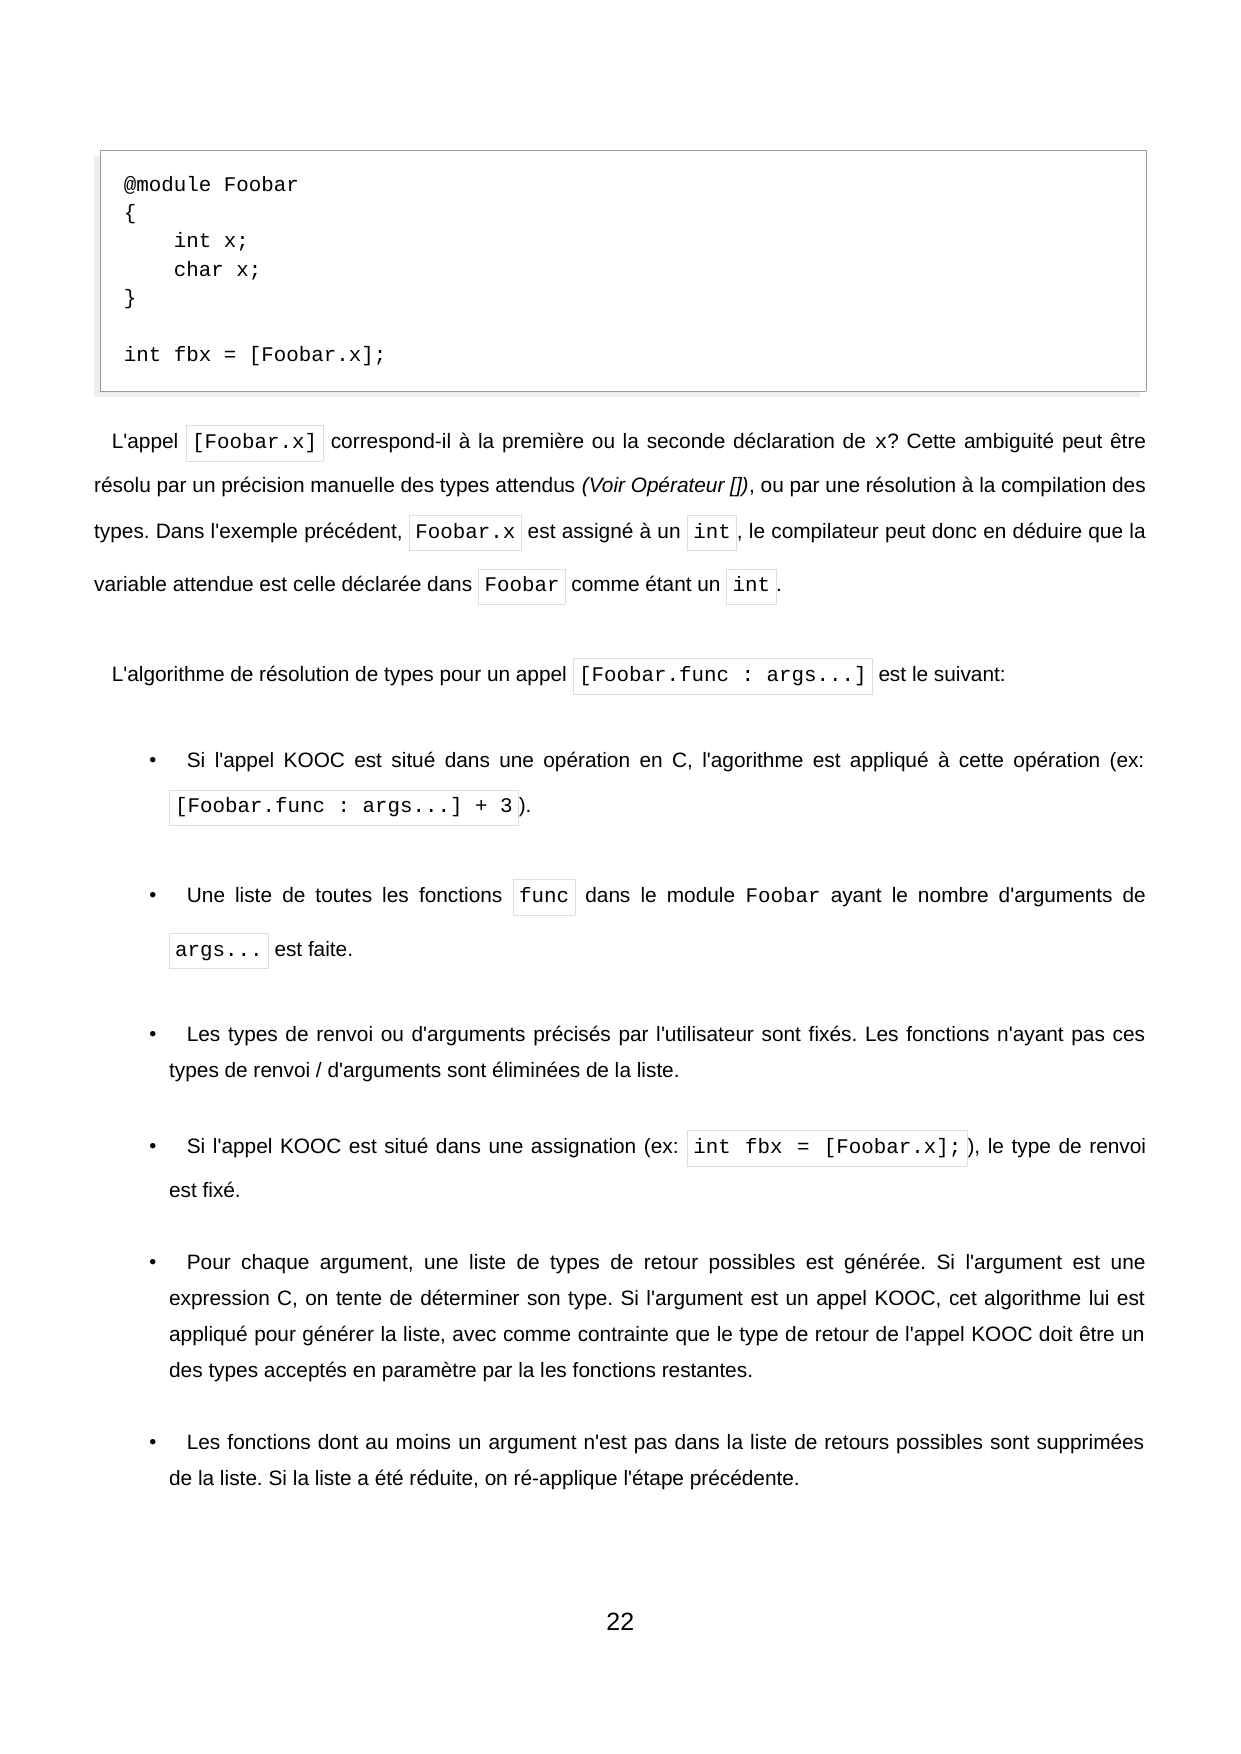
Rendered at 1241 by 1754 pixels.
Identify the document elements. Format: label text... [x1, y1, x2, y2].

list Pour chaque argument, une liste de types de retour possibles est générée. Si l'argument est une expression C, on tente de déterminer son type. Si l'argument est un appel KOOC, cet algorithme lui est appliqué pour générer la liste, avec comme contrainte que le type de retour de l'appel KOOC doit être un des types acceptés en paramètre par la les fonctions restantes. [131, 1250, 1146, 1382]
text est le suivant: [873, 658, 1146, 694]
text L'appel [Foobar.x] correspond-il à la première ou la seconde déclaration de x? Cette ambiguité peut être résolu par un précision manuelle des types attendus (Voir Opérateur []), ou par une résolution à la compilation des types. Dans l'exemple précédent, Foobar.x est assigné à un int, le compilateur peut donc en déduire que la variable attendue est celle déclarée dans Foobar comme étant un int. [94, 425, 1146, 604]
text int fbx = [Foobar.x]; [101, 320, 1146, 391]
list Si l'appel KOOC est situé dans une assignation (ex: int fbx = [Foobar.x];), le type de renvoi est fixé. [131, 1130, 1146, 1202]
text L'algorithme de résolution de types pour un appel [94, 658, 573, 694]
text { [101, 178, 1146, 207]
list Une liste de toutes les fonctions func dans le module Foobar ayant le nombre d'arguments de args... est faite. [131, 879, 1146, 968]
text int x; [101, 207, 1146, 235]
list Les fonctions dont au moins un argument n'est pas dans la liste de retours possibles sont supprimées de la liste. Si la liste a été réduite, on ré-applique l'étape précédente. [131, 1430, 1146, 1490]
list Si l'appel KOOC est situé dans une opération en C, l'agorithme est appliqué à cette opération (ex: [Foobar.func : args...] + 3). [131, 748, 1146, 825]
list Les types de renvoi ou d'arguments précisés par l'utilisateur sont fixés. Les fonctions n'ayant pas ces types de renvoi / d'arguments sont éliminées de la liste. [131, 1022, 1146, 1082]
text } [101, 263, 1146, 311]
text @module Foobar [101, 151, 1146, 178]
text char x; [101, 235, 1146, 263]
text [Foobar.func : args...] [574, 659, 872, 694]
text { [164, 181, 170, 190]
